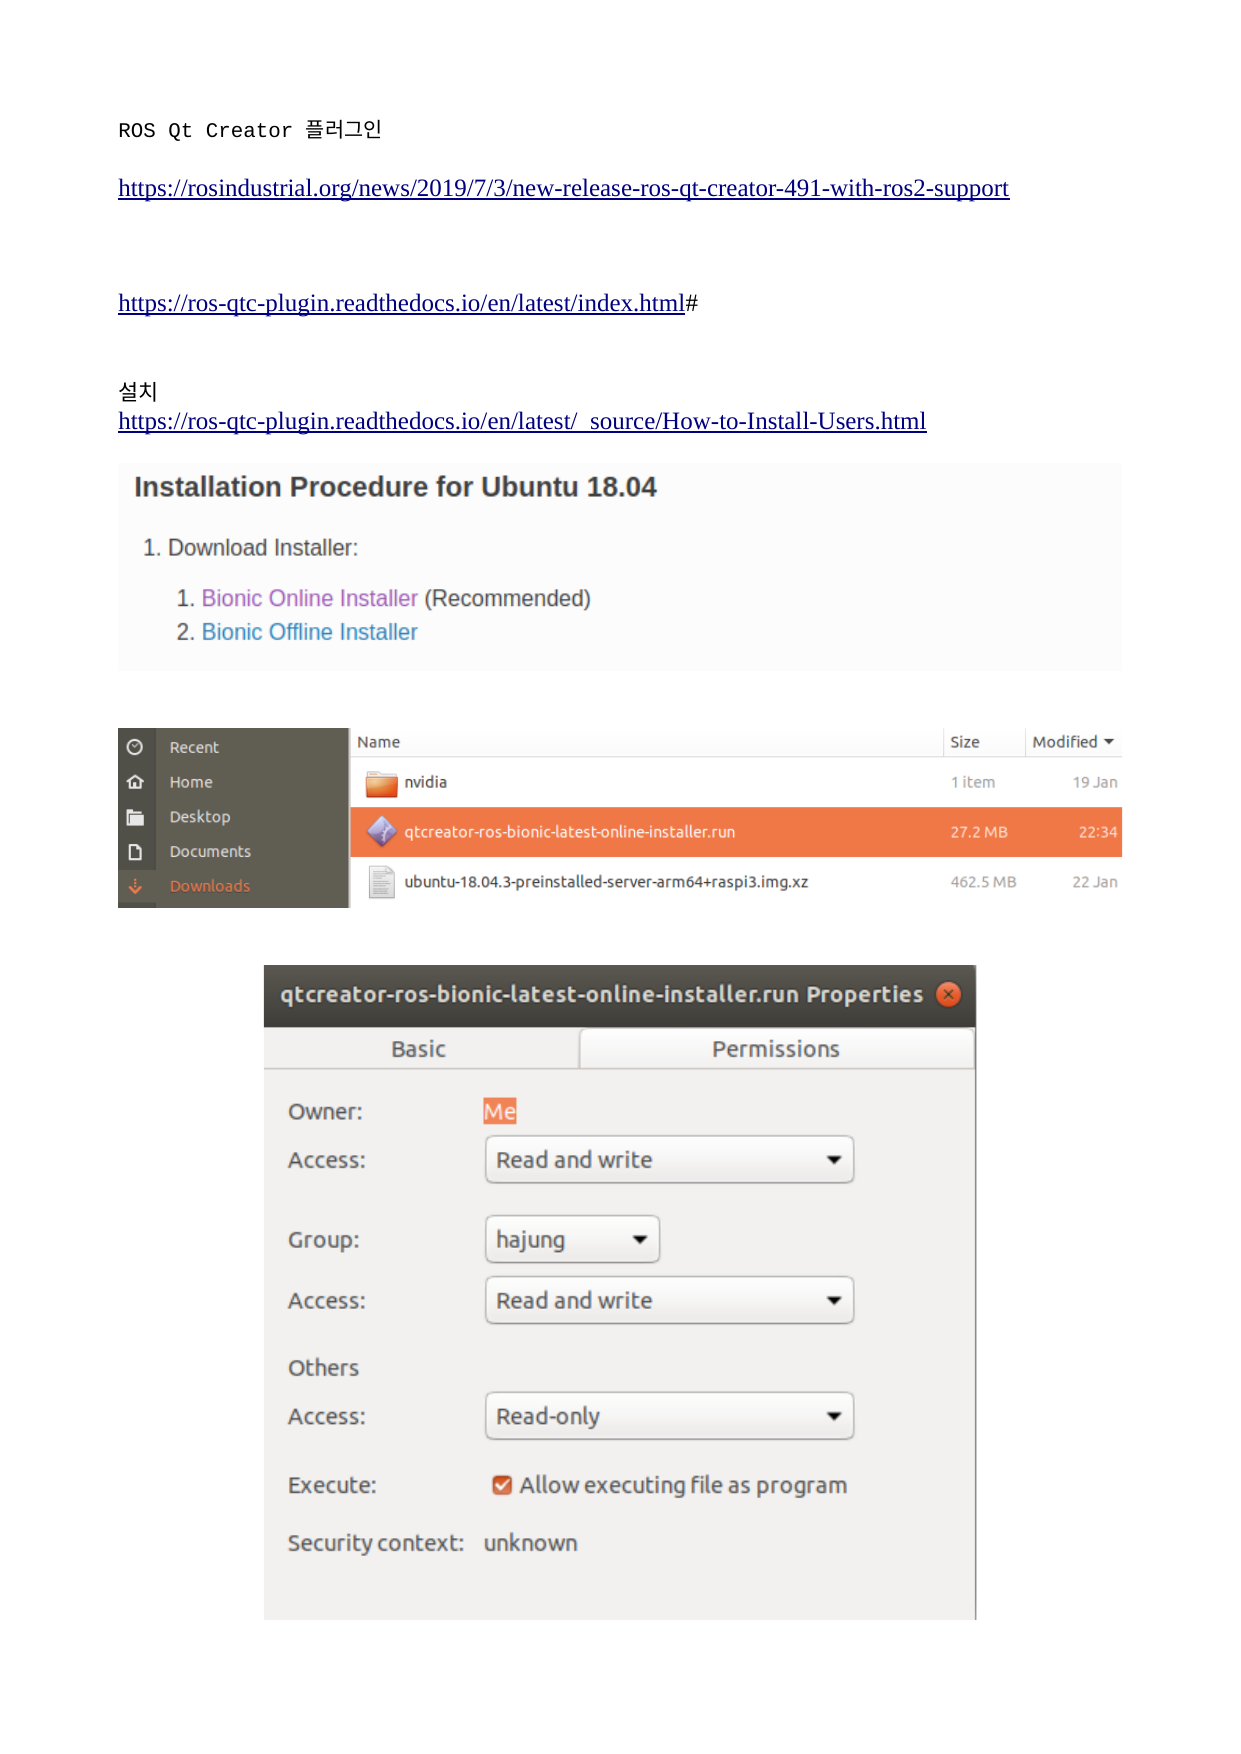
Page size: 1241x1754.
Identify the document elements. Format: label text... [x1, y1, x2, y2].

text ROS Qt Creator 플러그인 [118, 118, 1122, 144]
picture [118, 728, 1123, 908]
picture [263, 965, 977, 1620]
picture [118, 463, 1123, 671]
text https://ros-qtc-plugin.readthedocs.io/en/latest/index.html# [118, 288, 1122, 317]
text https://rosindustrial.org/news/2019/7/3/new-release-ros-qt-creator-491-with-ros2-support [118, 173, 1122, 202]
text https://ros-qtc-plugin.readthedocs.io/en/latest/_source/How-to-Install-Users.html [118, 406, 1122, 435]
text 설치 [118, 374, 1122, 406]
